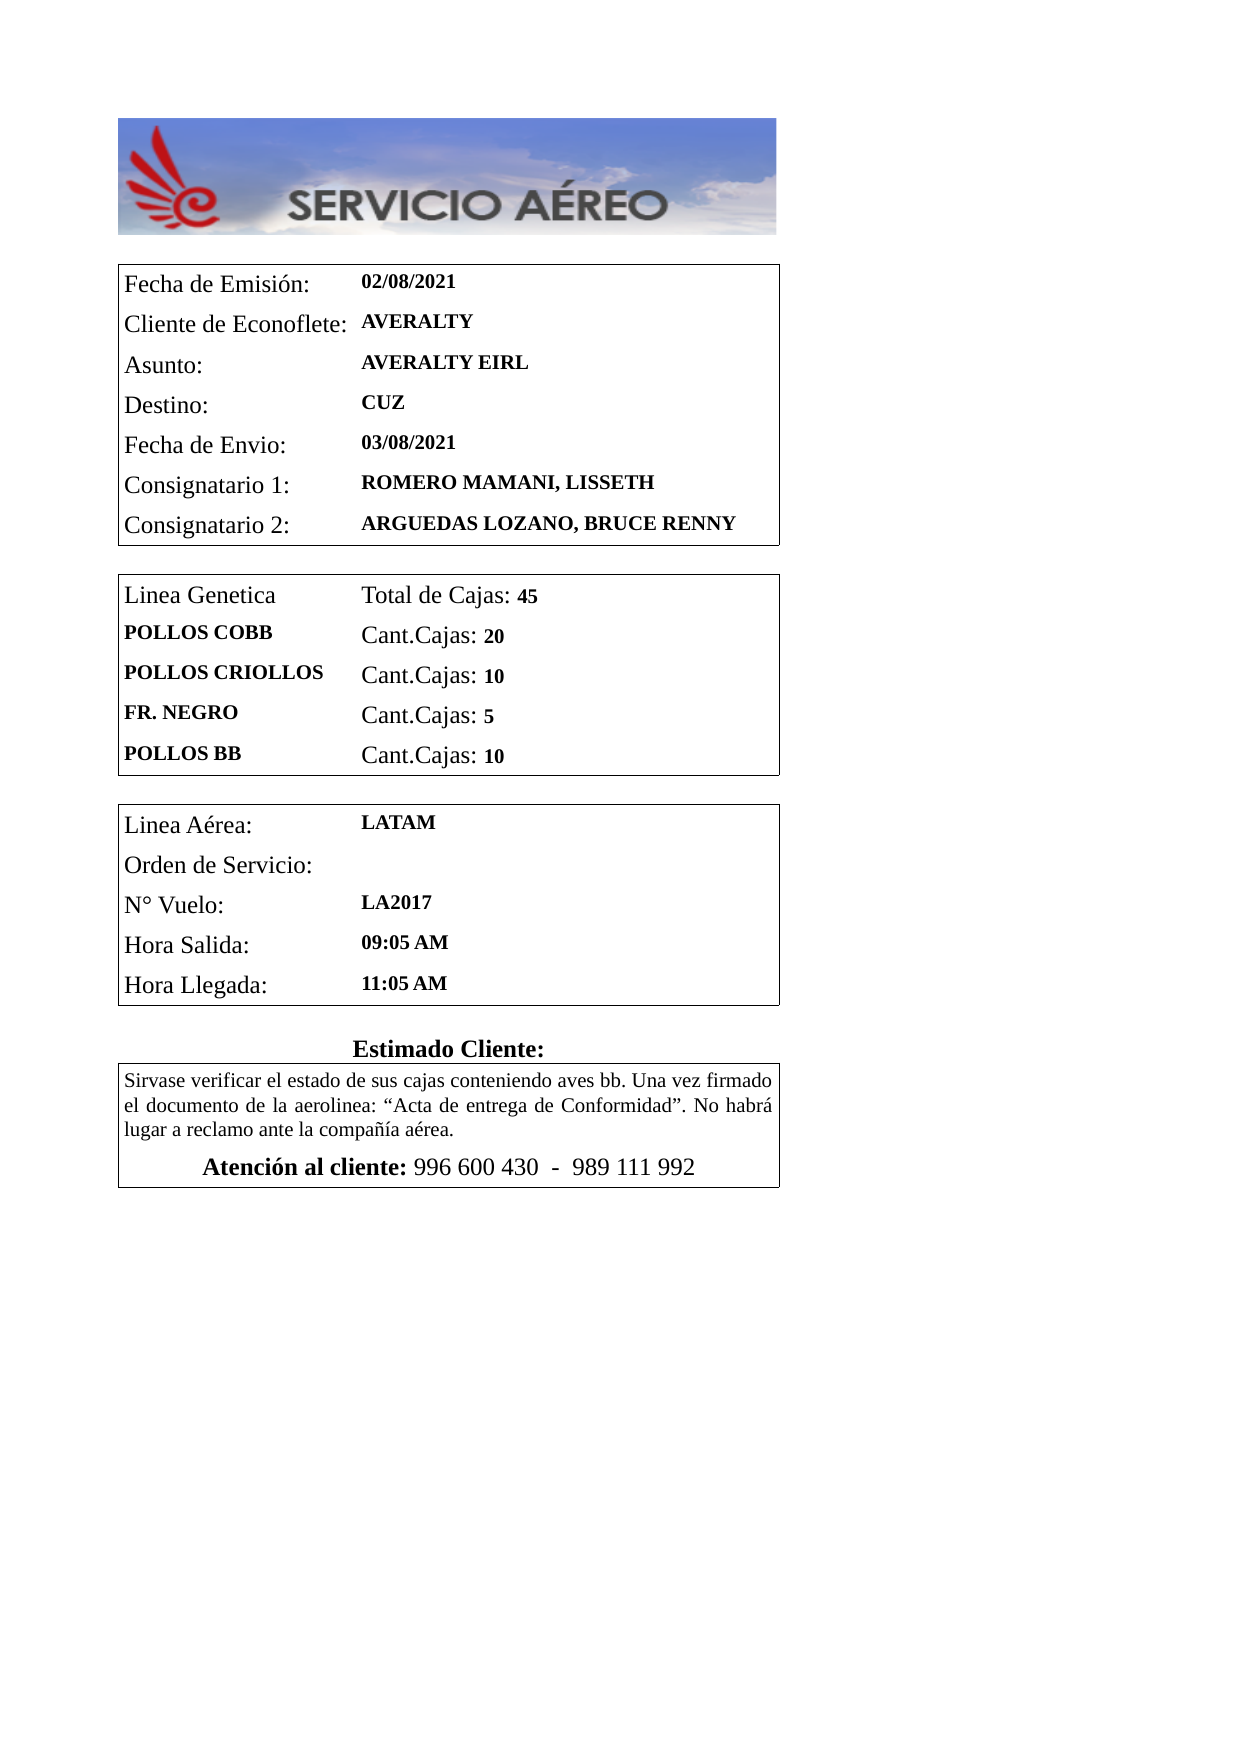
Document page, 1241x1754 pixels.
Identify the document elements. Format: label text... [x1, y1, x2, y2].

table_cell Cant.Cajas: 20 [356, 614, 779, 654]
table_cell [356, 844, 779, 884]
table_cell Cliente de Econoflete: [119, 304, 356, 344]
table_cell AVERALTY EIRL [356, 344, 779, 384]
table_cell [118, 776, 356, 804]
table_cell LATAM [356, 805, 779, 844]
picture [118, 118, 777, 235]
table_header Fecha de Emisión: [119, 265, 356, 304]
table_cell Linea Aérea: [119, 805, 356, 844]
table_cell Destino: [119, 384, 356, 424]
table_cell POLLOS COBB [119, 614, 356, 654]
table_cell FR. NEGRO [119, 695, 356, 735]
table_cell Fecha de Envio: [119, 424, 356, 464]
table_cell POLLOS BB [119, 735, 356, 775]
table_cell 11:05 AM [356, 965, 779, 1005]
table_cell Linea Genetica [119, 575, 356, 614]
table_cell LA2017 [356, 884, 779, 924]
table_cell Consignatario 1: [119, 465, 356, 505]
table_header 02/08/2021 [356, 265, 779, 304]
table_cell Consignatario 2: [119, 505, 356, 545]
table_cell [356, 546, 779, 574]
table_cell [118, 546, 356, 574]
table_cell Orden de Servicio: [119, 844, 356, 884]
table_cell 03/08/2021 [356, 424, 779, 464]
table_cell Atención al cliente: 996 600 430 - 989 111 992 [119, 1146, 779, 1187]
table_cell Cant.Cajas: 5 [356, 695, 779, 735]
table_cell Cant.Cajas: 10 [356, 735, 779, 775]
table_cell CUZ [356, 384, 779, 424]
table_cell Asunto: [119, 344, 356, 384]
table_cell POLLOS CRIOLLOS [119, 654, 356, 694]
table_cell ARGUEDAS LOZANO, BRUCE RENNY [356, 505, 779, 545]
table_cell Estimado Cliente: [118, 1006, 779, 1063]
table_cell Total de Cajas: 45 [356, 575, 779, 614]
table_cell ROMERO MAMANI, LISSETH [356, 465, 779, 505]
table_cell [356, 776, 779, 804]
table_cell AVERALTY [356, 304, 779, 344]
table_cell N° Vuelo: [119, 884, 356, 924]
table_cell 09:05 AM [356, 925, 779, 965]
table_cell Hora Salida: [119, 925, 356, 965]
table_cell Cant.Cajas: 10 [356, 654, 779, 694]
table_cell Sirvase verificar el estado de sus cajas conteniendo aves bb. Una vez firmado el documento de la aerolinea: “Acta de entrega de Conformidad”. No habrá lugar a reclamo ante la compañía aérea. [119, 1064, 779, 1146]
table_cell Hora Llegada: [119, 965, 356, 1005]
